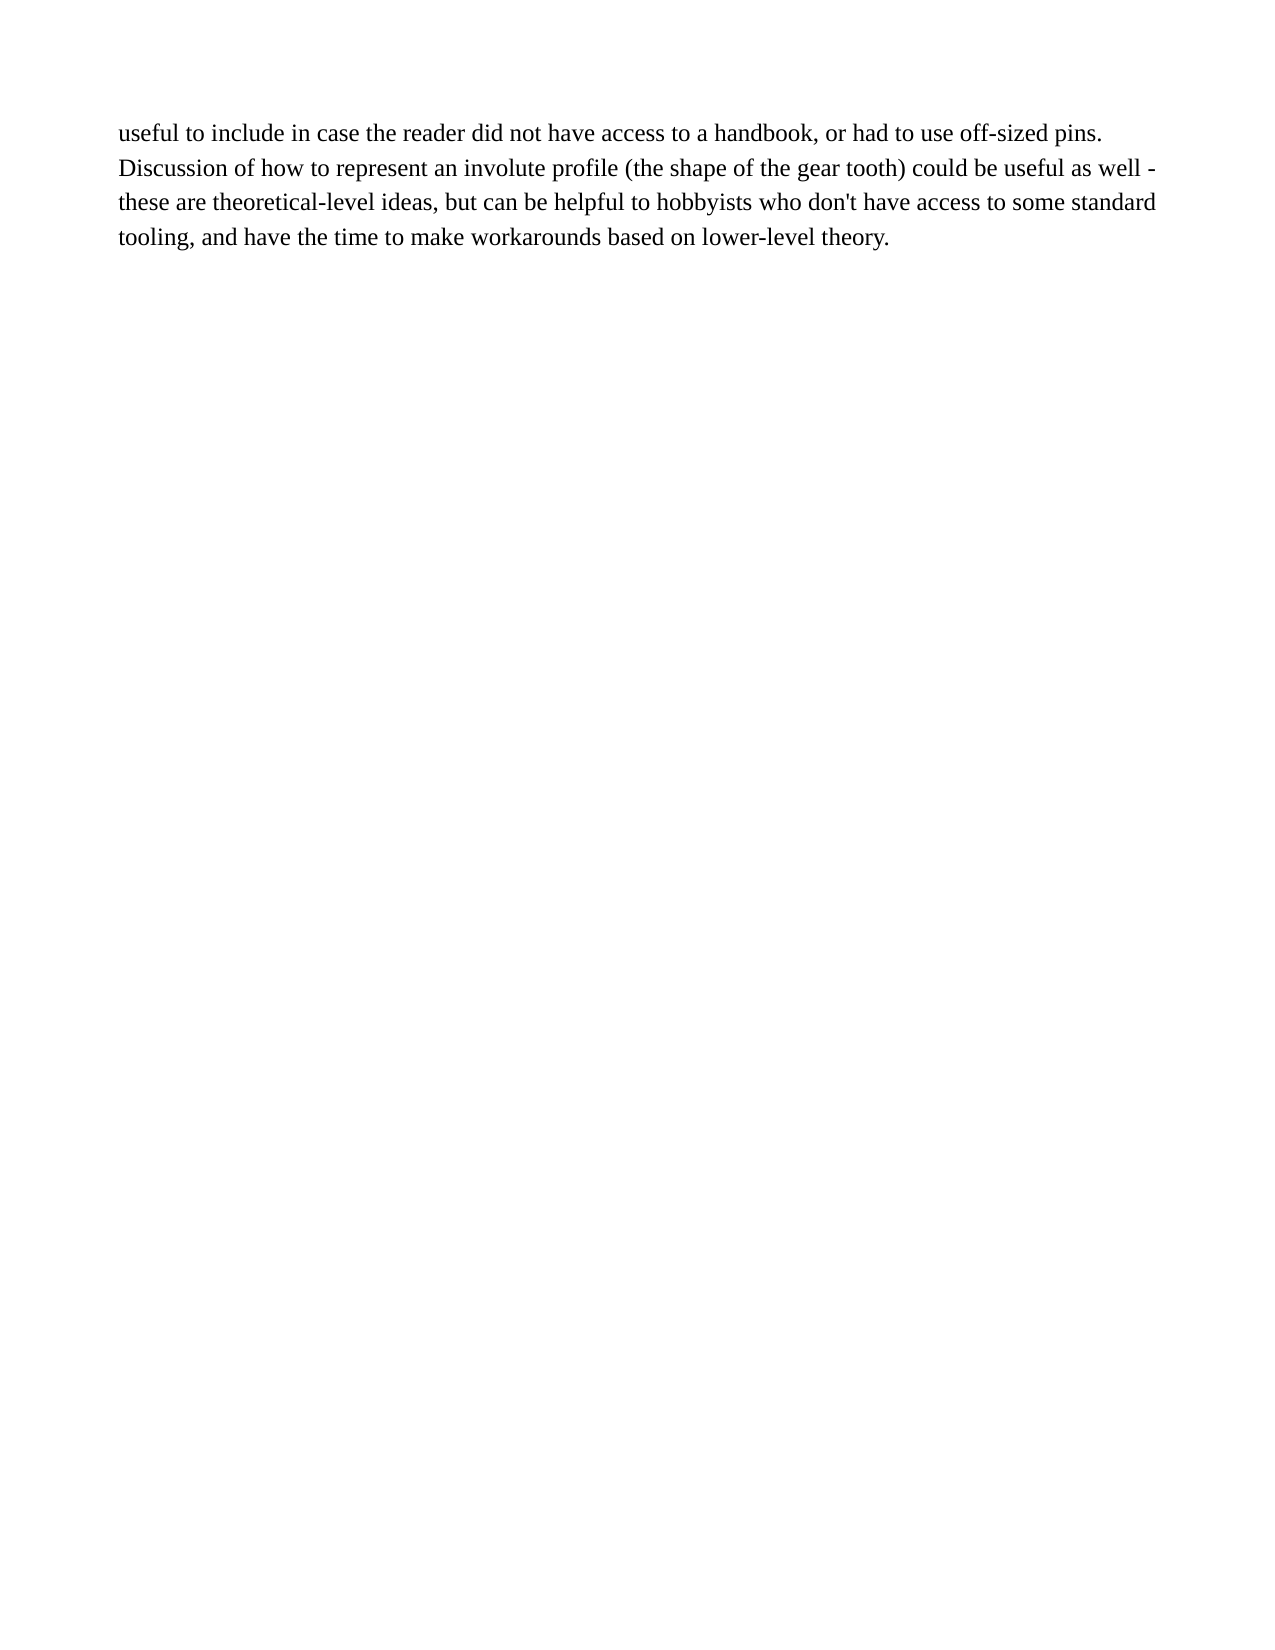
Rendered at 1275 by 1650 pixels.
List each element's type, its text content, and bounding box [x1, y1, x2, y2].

text useful to include in case the reader did not have access to a handbook, or had to use off-sized pins. Discussion of how to represent an involute profile (the shape of the gear tooth) could be useful as well - these are theoretical-level ideas, but can be helpful to hobbyists who don't have access to some standard tooling, and have the time to make workarounds based on lower-level theory. [118, 118, 1157, 250]
